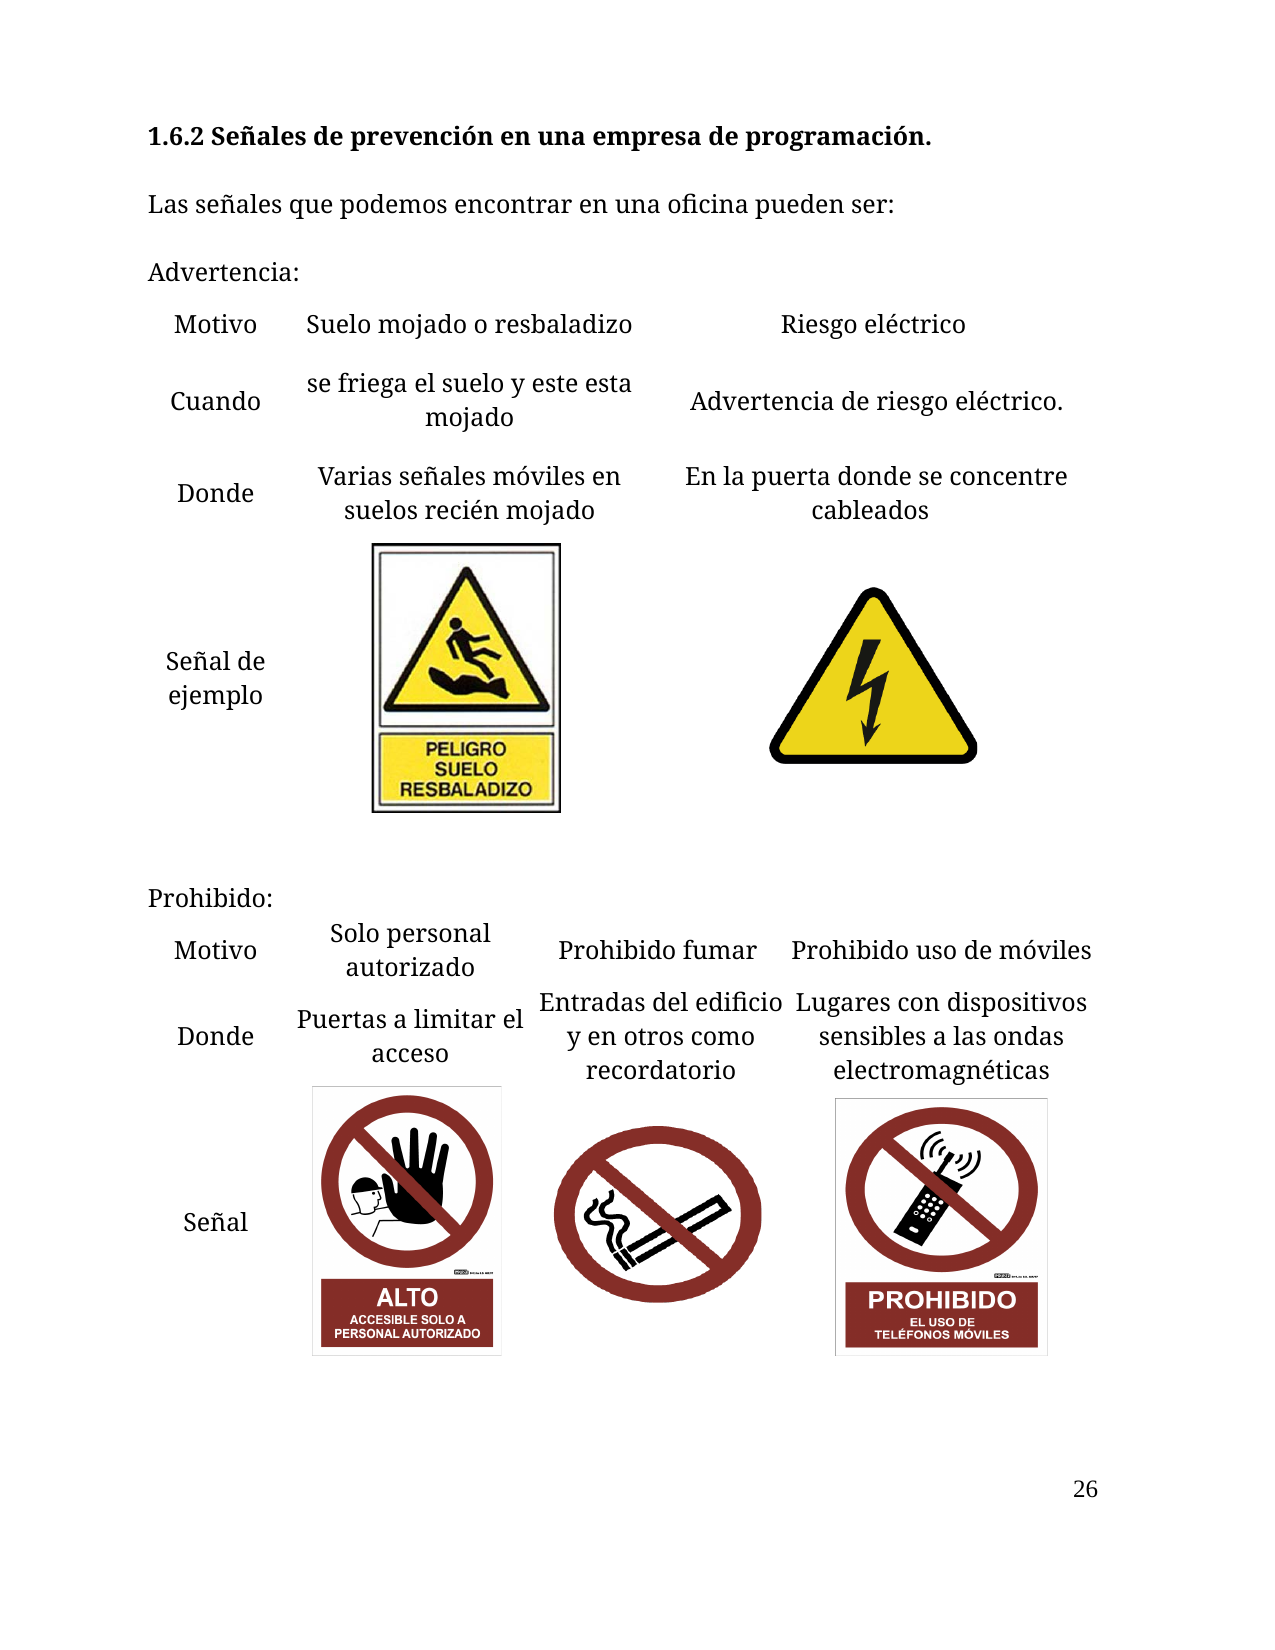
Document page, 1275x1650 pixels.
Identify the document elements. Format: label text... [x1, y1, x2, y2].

picture [312, 1086, 502, 1356]
table_cell [655, 543, 1098, 812]
table_header Motivo [148, 289, 283, 359]
table_header Suelo mojado o resbaladizo [284, 289, 655, 359]
table_header Prohibido fumar [537, 914, 785, 985]
table_cell [284, 543, 371, 812]
table_header Solo personal autorizado [284, 914, 537, 985]
table_cell [561, 543, 655, 812]
picture [553, 1126, 762, 1303]
picture [835, 1098, 1048, 1356]
table_cell Lugares con dispositivos sensibles a las ondas electromagnéticas [785, 985, 1098, 1087]
table_header Prohibido uso de móviles [785, 914, 1098, 985]
picture [371, 543, 561, 813]
text Las señales que podemos encontrar en una oficina pueden ser: [148, 186, 1098, 220]
table_cell Donde [148, 442, 283, 543]
table_cell se friega el suelo y este esta mojado [284, 359, 655, 442]
table_cell Puertas a limitar el acceso [284, 985, 537, 1087]
table_cell Cuando [148, 359, 283, 442]
table_cell [537, 1087, 785, 1356]
table_cell Donde [148, 985, 283, 1087]
table_cell [284, 1087, 312, 1356]
text 1.6.2 Señales de prevención en una empresa de programación. [148, 118, 1098, 152]
table_cell Entradas del edificio y en otros como recordatorio [537, 985, 785, 1087]
text Prohibido: [148, 880, 1098, 914]
table_cell Varias señales móviles en suelos recién mojado [284, 442, 655, 543]
table_cell [502, 1087, 537, 1356]
table_cell Señal [148, 1087, 283, 1356]
table_header Riesgo eléctrico [655, 289, 1098, 359]
table_cell En la puerta donde se concentre cableados [655, 442, 1098, 543]
table_cell Advertencia de riesgo eléctrico. [655, 359, 1098, 442]
picture [769, 587, 978, 764]
table_header Motivo [148, 914, 283, 985]
table_cell Señal de ejemplo [148, 543, 283, 812]
text Advertencia: [148, 254, 1098, 288]
table_cell [785, 1087, 1098, 1356]
